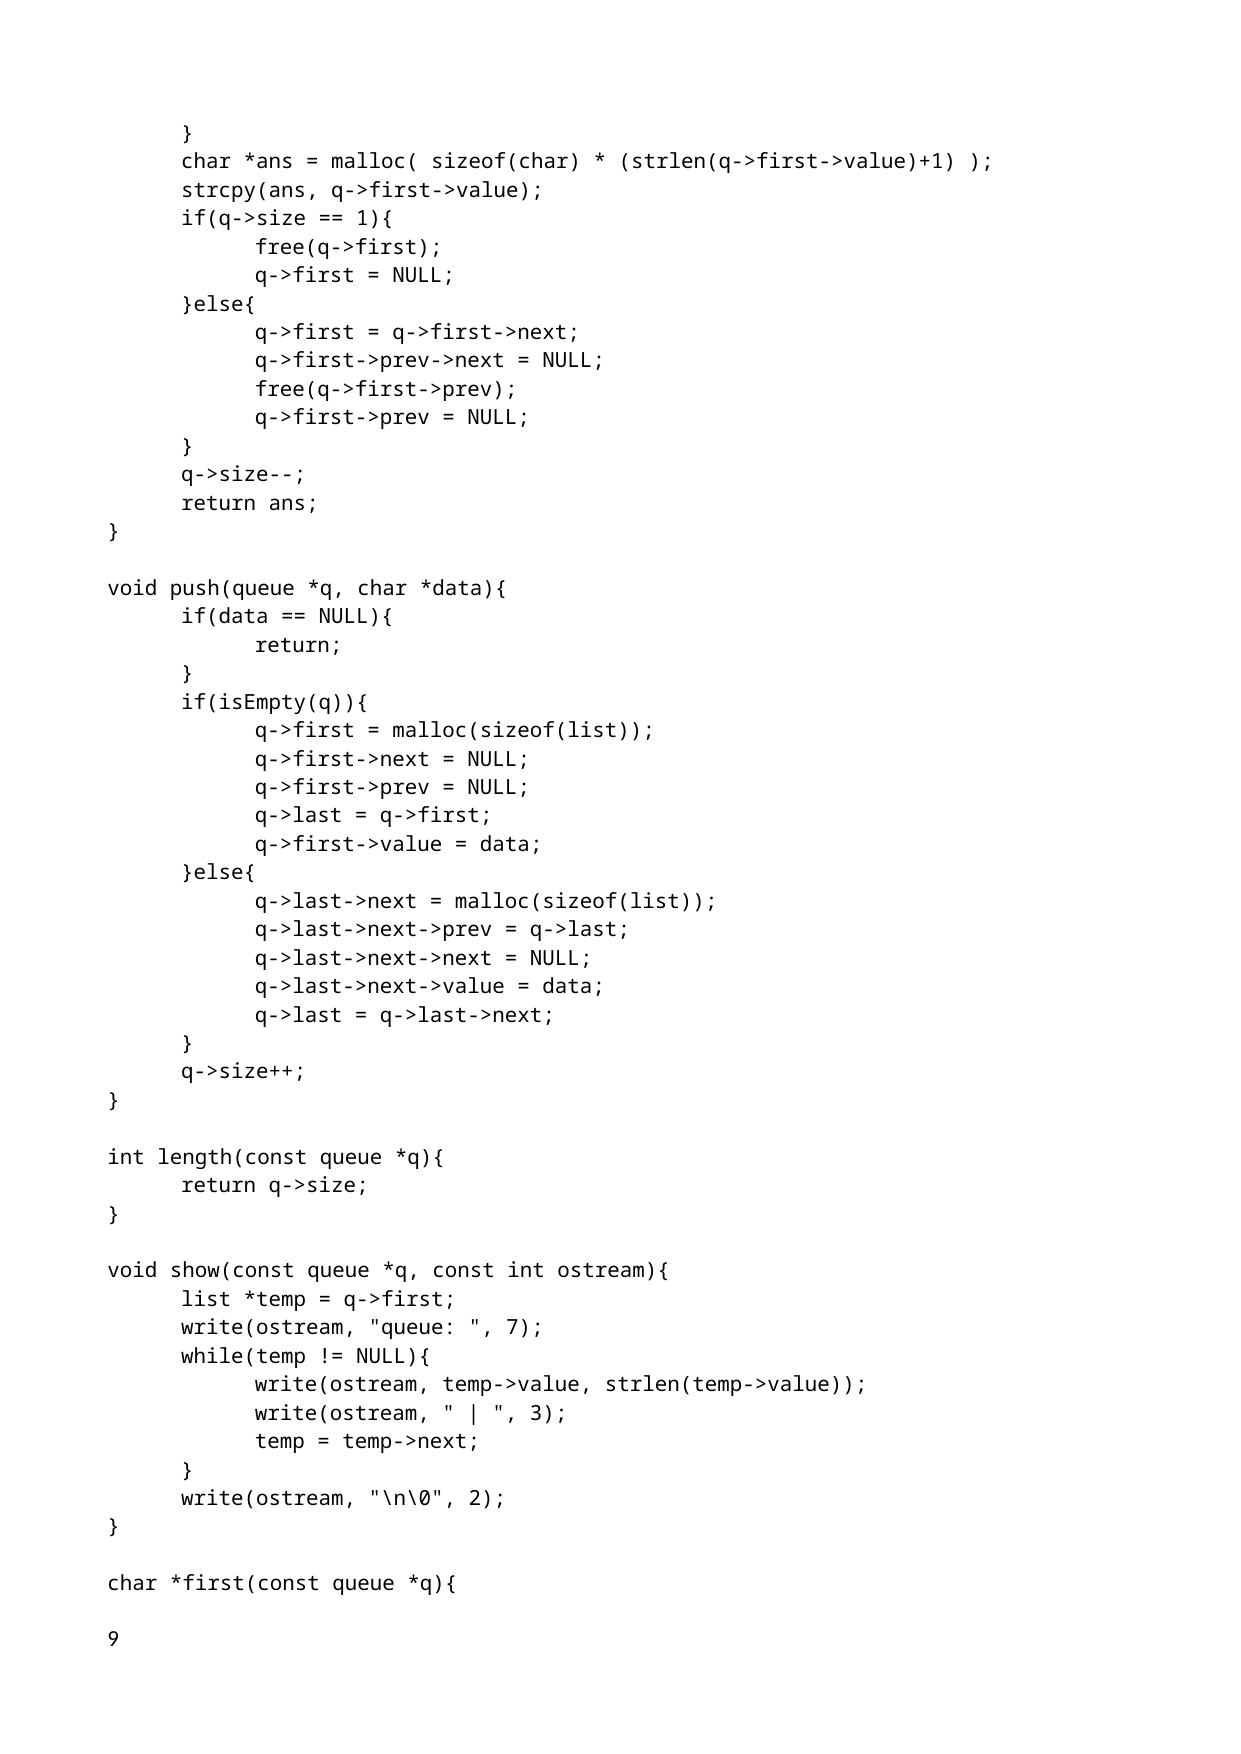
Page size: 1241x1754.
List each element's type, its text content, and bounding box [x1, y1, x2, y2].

text } [107, 1085, 1153, 1113]
text if(data == NULL){ [107, 602, 1153, 630]
text if(q->size == 1){ [107, 203, 1153, 232]
text q->last->next->value = data; [107, 971, 1153, 1000]
text q->first = q->first->next; [107, 317, 1153, 346]
text } [107, 1199, 1153, 1227]
text } [107, 431, 1153, 459]
text q->last->next = malloc(sizeof(list)); [107, 886, 1153, 914]
text free(q->first->prev); [107, 374, 1153, 402]
text char *first(const queue *q){ [107, 1568, 1153, 1597]
text int length(const queue *q){ [107, 1142, 1153, 1170]
text } [107, 1455, 1153, 1483]
text } [107, 1028, 1153, 1057]
text char *ans = malloc( sizeof(char) * (strlen(q->first->value)+1) ); [107, 147, 1153, 175]
text q->last = q->first; [107, 801, 1153, 829]
text return; [107, 630, 1153, 658]
text write(ostream, temp->value, strlen(temp->value)); [107, 1369, 1153, 1398]
text q->last->next->next = NULL; [107, 943, 1153, 971]
text free(q->first); [107, 232, 1153, 260]
text q->first->next = NULL; [107, 744, 1153, 772]
text } [107, 516, 1153, 545]
text } [107, 658, 1153, 687]
text q->first = NULL; [107, 260, 1153, 289]
text void push(queue *q, char *data){ [107, 573, 1153, 602]
text } [107, 1512, 1153, 1540]
text q->size--; [107, 459, 1153, 488]
text q->last->next->prev = q->last; [107, 914, 1153, 943]
text while(temp != NULL){ [107, 1341, 1153, 1369]
text temp = temp->next; [107, 1426, 1153, 1455]
text write(ostream, " | ", 3); [107, 1398, 1153, 1426]
text write(ostream, "\n\0", 2); [107, 1483, 1153, 1512]
text }else{ [107, 857, 1153, 886]
text return q->size; [107, 1170, 1153, 1199]
text q->first->prev = NULL; [107, 402, 1153, 431]
text } [107, 118, 1153, 147]
text q->last = q->last->next; [107, 1000, 1153, 1028]
text write(ostream, "queue: ", 7); [107, 1312, 1153, 1341]
text void show(const queue *q, const int ostream){ [107, 1256, 1153, 1284]
text list *temp = q->first; [107, 1284, 1153, 1312]
text return ans; [107, 488, 1153, 516]
text q->first->prev->next = NULL; [107, 346, 1153, 374]
text q->first->value = data; [107, 829, 1153, 857]
text q->first = malloc(sizeof(list)); [107, 715, 1153, 744]
text }else{ [107, 289, 1153, 317]
text q->first->prev = NULL; [107, 772, 1153, 801]
text strcpy(ans, q->first->value); [107, 175, 1153, 203]
text if(isEmpty(q)){ [107, 687, 1153, 715]
text q->size++; [107, 1057, 1153, 1085]
